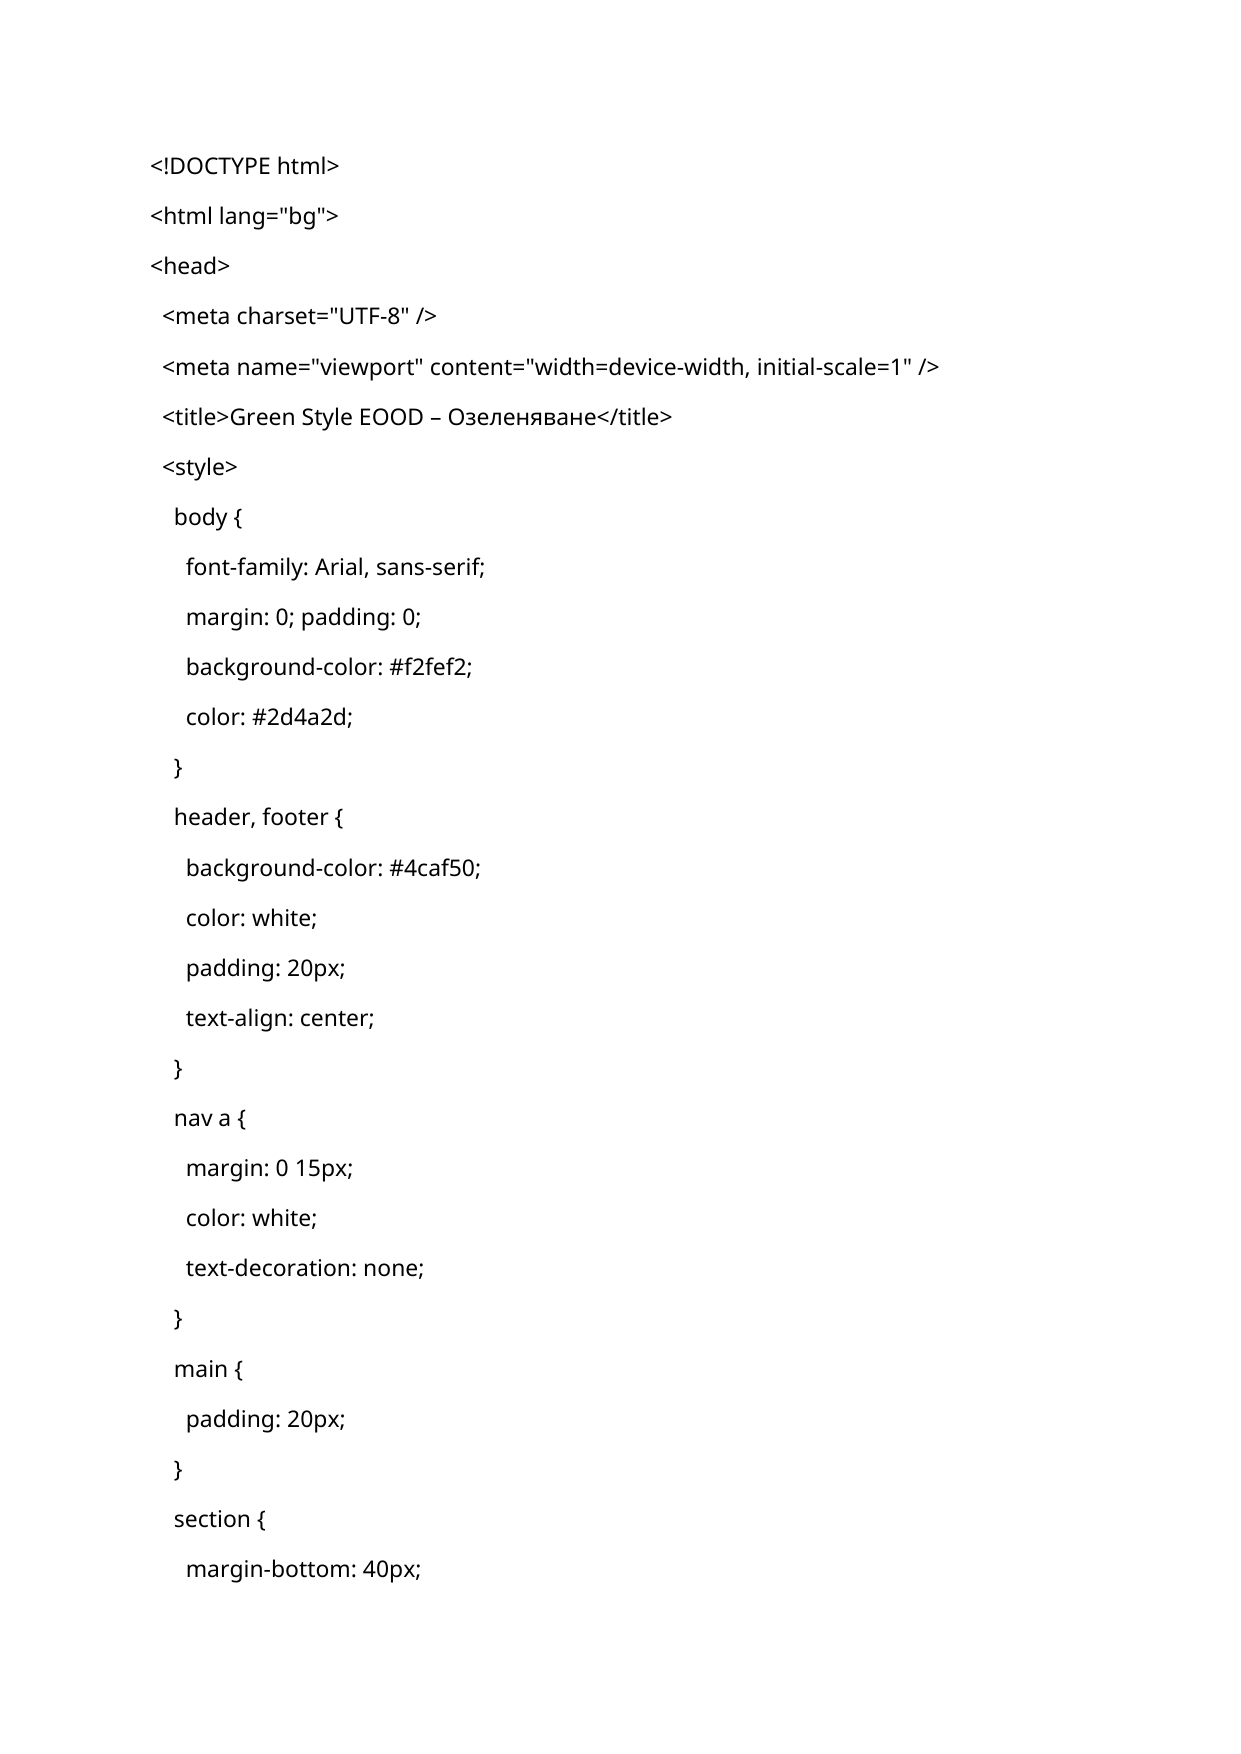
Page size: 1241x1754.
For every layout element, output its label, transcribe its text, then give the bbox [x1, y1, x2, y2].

text background-color: #f2fef2; [150, 651, 1090, 682]
text } [150, 1052, 1090, 1083]
text text-align: center; [150, 1002, 1090, 1033]
text color: white; [150, 1202, 1090, 1233]
text <meta charset="UTF-8" /> [150, 300, 1090, 332]
text <style> [150, 451, 1090, 482]
text } [150, 751, 1090, 782]
text } [150, 1302, 1090, 1334]
text padding: 20px; [150, 1403, 1090, 1434]
text <meta name="viewport" content="width=device-width, initial-scale=1" /> [150, 350, 1090, 382]
text section { [150, 1503, 1090, 1534]
text <!DOCTYPE html> [150, 150, 1090, 181]
text color: white; [150, 902, 1090, 933]
text <html lang="bg"> [150, 200, 1090, 231]
text body { [150, 501, 1090, 532]
text background-color: #4caf50; [150, 851, 1090, 883]
text <head> [150, 250, 1090, 281]
text margin: 0 15px; [150, 1152, 1090, 1183]
text } [150, 1453, 1090, 1484]
text nav a { [150, 1102, 1090, 1133]
text margin-bottom: 40px; [150, 1553, 1090, 1584]
text text-decoration: none; [150, 1252, 1090, 1283]
text margin: 0; padding: 0; [150, 601, 1090, 632]
text main { [150, 1352, 1090, 1384]
text color: #2d4a2d; [150, 701, 1090, 732]
text padding: 20px; [150, 952, 1090, 983]
text <title>Green Style EOOD – Озеленяване</title> [150, 401, 1090, 432]
text font-family: Arial, sans-serif; [150, 551, 1090, 582]
text header, footer { [150, 801, 1090, 833]
